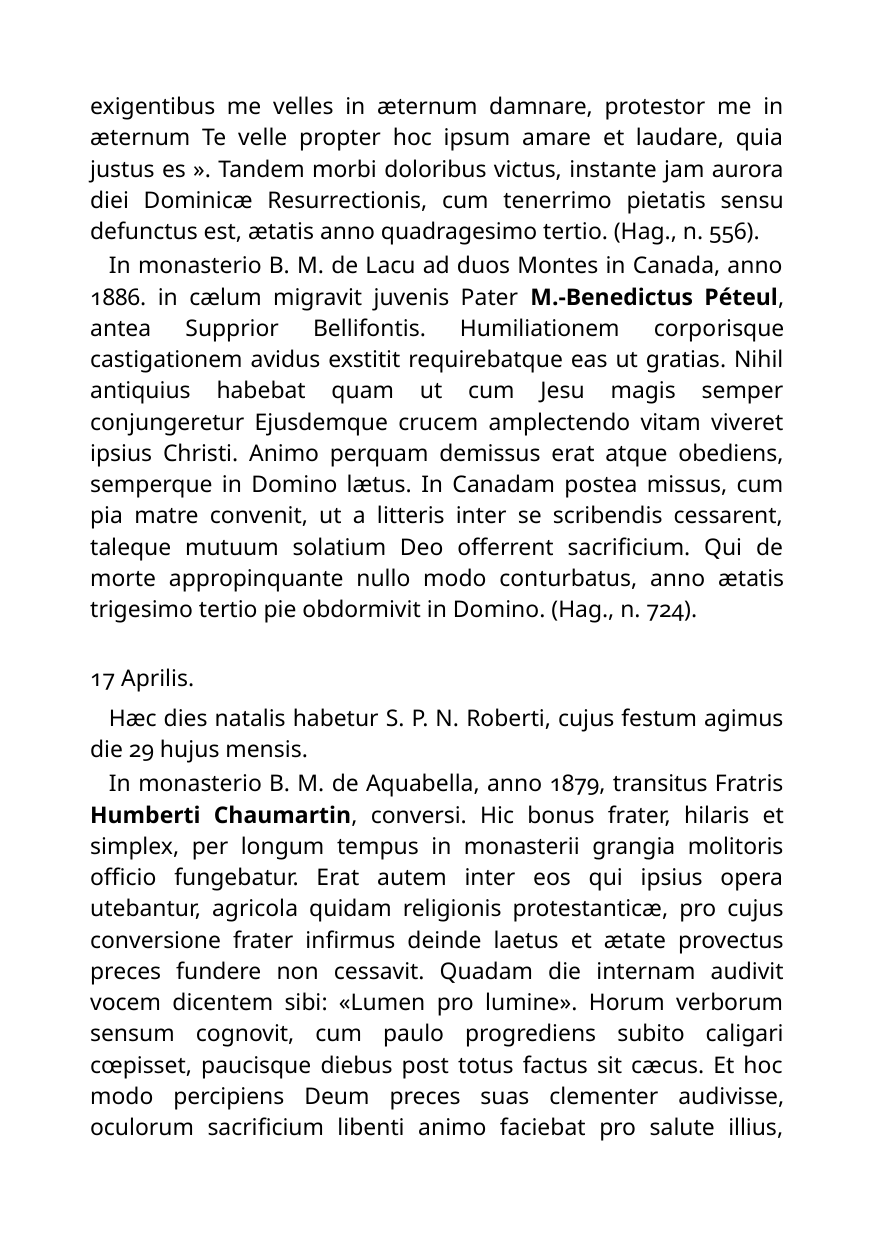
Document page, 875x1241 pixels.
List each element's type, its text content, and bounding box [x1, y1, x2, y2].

text In monasterio B. M. de Lacu ad duos Montes in Canada, anno 1886. in cælum migravit juvenis Pater M.-Benedictus Péteul, antea Supprior Bellifontis. Humiliationem corpo­risque castigationem avidus exstitit requirebatque eas ut gratias. Nihil antiquius habebat quam ut cum Jesu magis semper conjungeretur Ejusdemque crucem amplectendo vitam viveret ipsius Christi. Animo perquam demissus erat atque obediens, semperque in Domino lætus. In Canadam postea missus, cum pia matre convenit, ut a litteris inter se scribendis cessarent, taleque mutuum solatium Deo offerrent sacrificium. Qui de morte appropinquante nullo modo con­turbatus, anno ætatis trigesimo tertio pie obdormivit in Do­mino. (Hag., n. 724). [90, 249, 784, 624]
text Hæc dies natalis habetur S. P. N. Roberti, cujus festum agimus die 29 hujus mensis. [90, 702, 784, 764]
text 17 Aprilis. [90, 662, 784, 693]
text exigentibus me velles in æternum damnare, protestor me in æternum Te velle propter hoc ipsum amare et laudare, quia justus es ». Tandem morbi doloribus victus, instante jam aurora diei Dominicæ Resurrectionis, cum tenerrimo pietatis sensu defunctus est, ætatis anno quadragesimo tertio. (Hag., n. 556). [90, 90, 784, 246]
text In monasterio B. M. de Aquabella, anno 1879, transitus Fratris Humberti Chaumartin, conversi. Hic bonus frater, hilaris et simplex, per longum tempus in monasterii grangia molitoris officio fungebatur. Erat autem inter eos qui ipsius opera utebantur, agricola quidam religionis protestanticæ, pro cujus conversione frater infirmus deinde laetus et ætate provectus preces fundere non cessavit. Quadam die internam audivit vocem dicentem sibi: «Lumen pro lumine». Horum verborum sensum cognovit, cum paulo progrediens subito caligari cœpisset, paucisque diebus post totus factus sit cæcus. Et hoc modo percipiens Deum preces suas clementer audi­visse, oculorum sacrificium libenti animo faciebat pro salute illius, [90, 767, 784, 1142]
